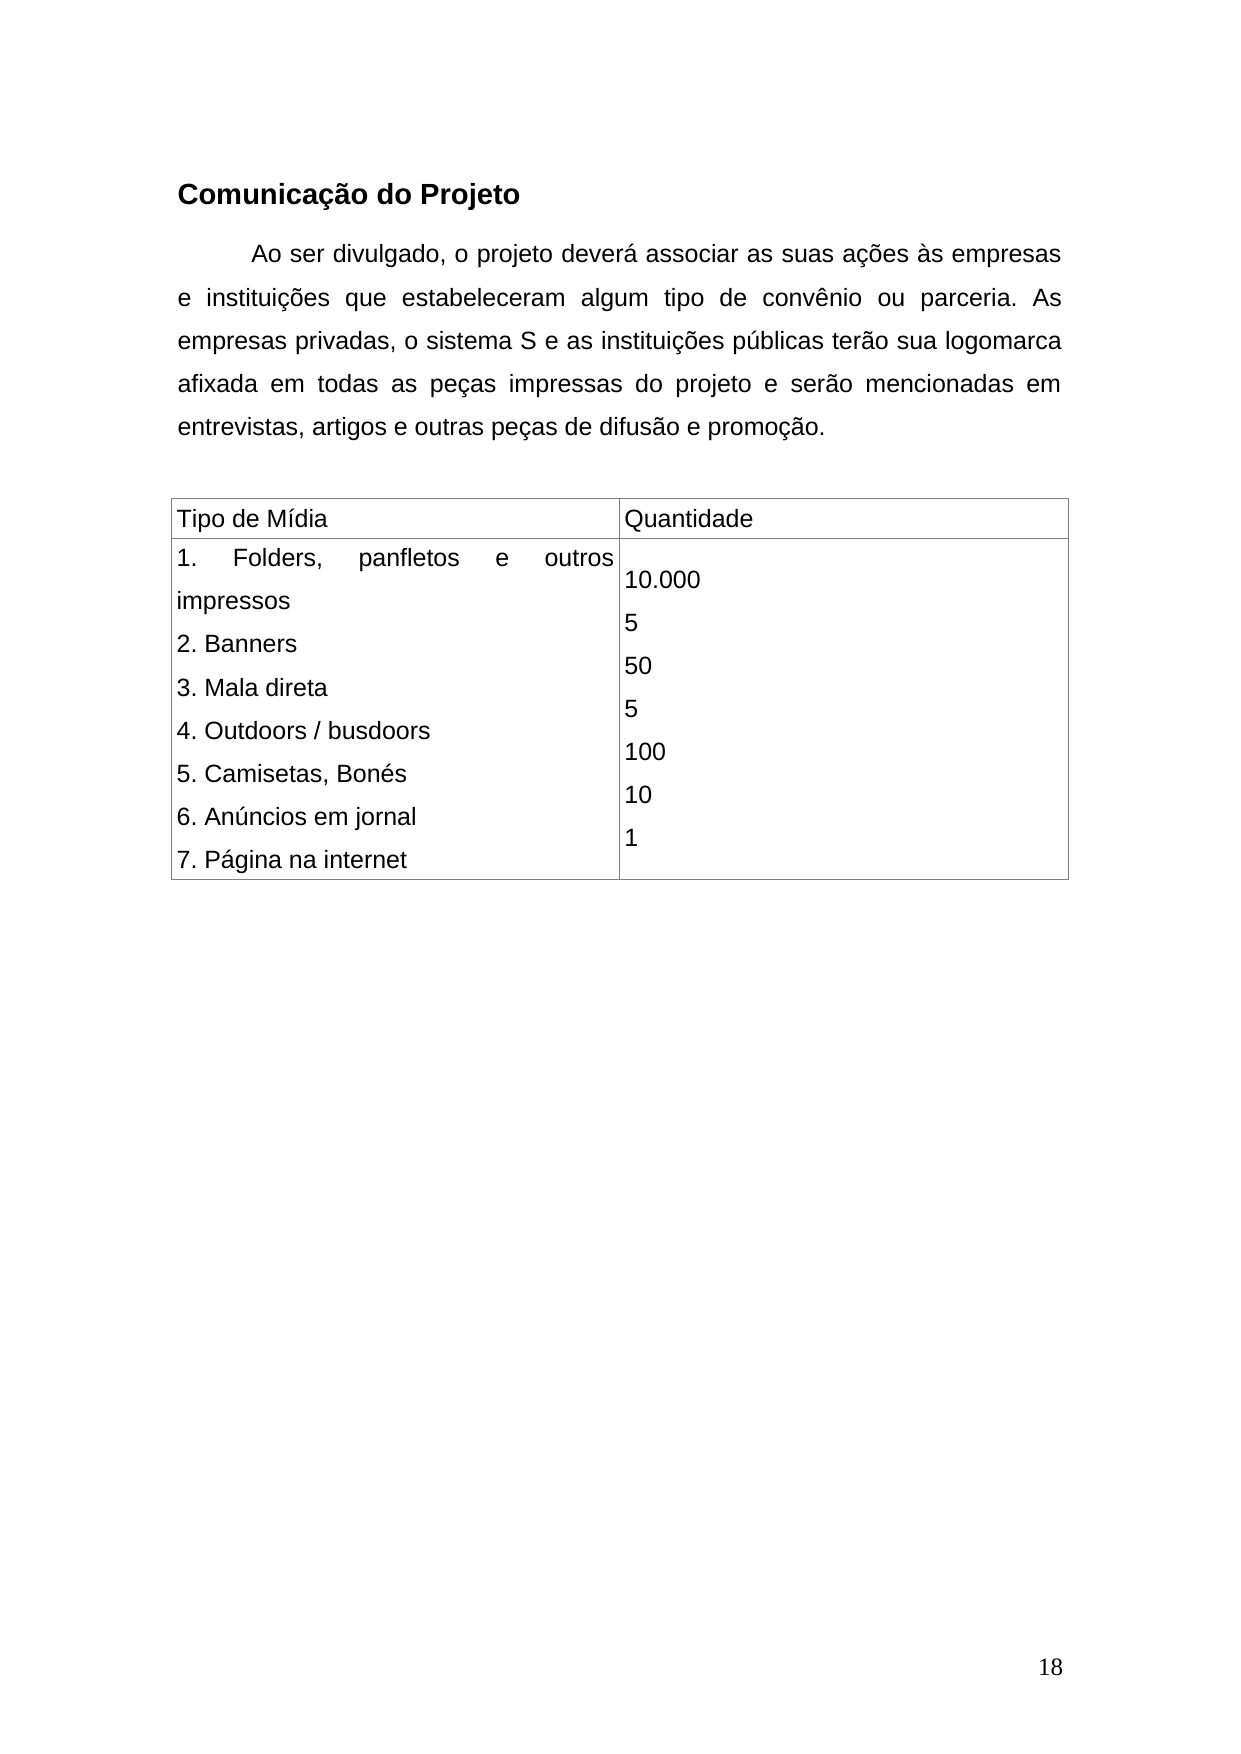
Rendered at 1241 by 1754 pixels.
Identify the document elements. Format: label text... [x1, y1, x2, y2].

subtitle Comunicação do Projeto [177, 177, 1063, 210]
table_cell 10.000 5 50 5 100 10 1 [620, 539, 1068, 878]
table_cell 1. Folders, panfletos e outros impressos 2. Banners 3. Mala direta 4. Outdoors / busdoors 5. Camisetas, Bonés 6. Anúncios em jornal 7. Página na internet [172, 539, 619, 878]
text Ao ser divulgado, o projeto deverá associar as suas ações às empresas e instituições que estabeleceram algum tipo de convênio ou parceria. As empresas privadas, o sistema S e as instituições públicas terão sua logomarca afixada em todas as peças impressas do projeto e serão mencionadas em entrevistas, artigos e outras peças de difusão e promoção. [177, 239, 1063, 441]
table_header Quantidade [620, 499, 1068, 537]
table_header Tipo de Mídia [172, 499, 619, 537]
